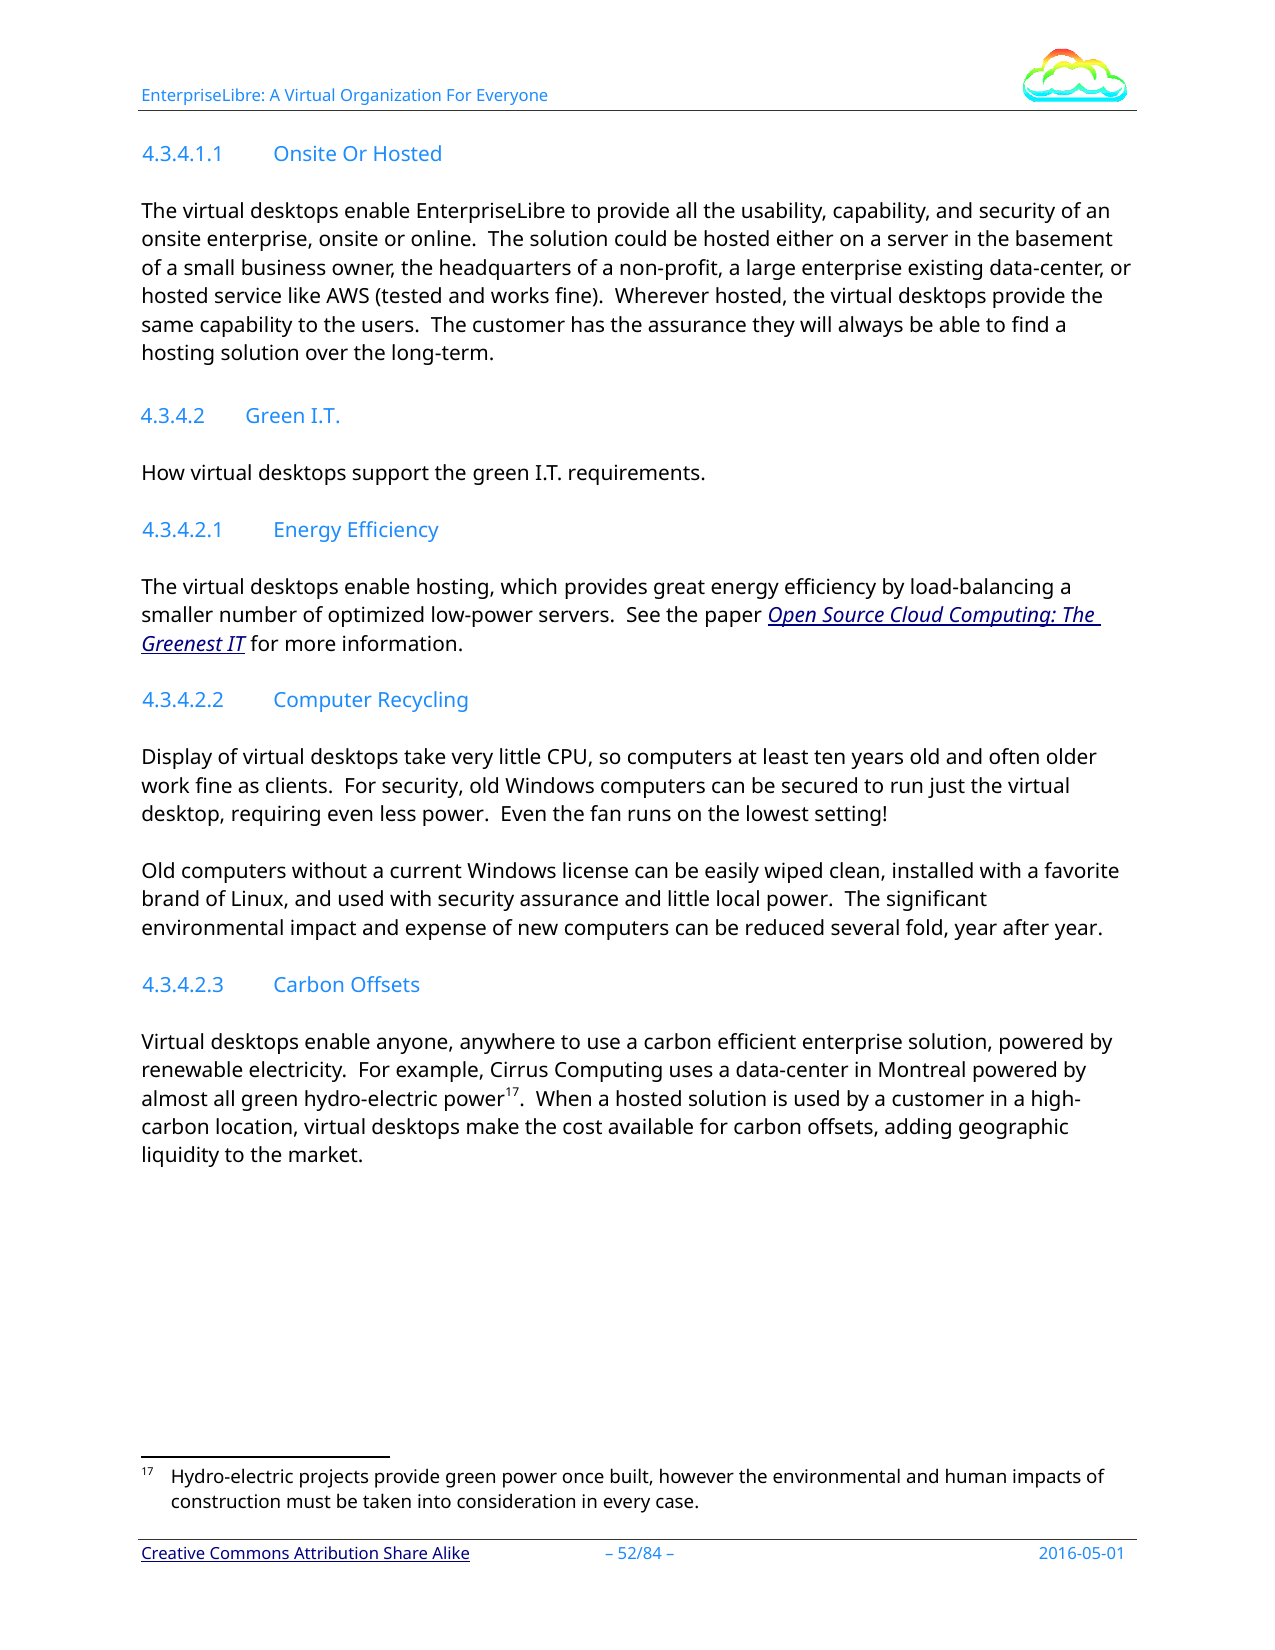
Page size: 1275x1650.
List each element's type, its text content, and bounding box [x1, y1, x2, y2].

picture [1022, 47, 1128, 102]
text Hydro-electric projects provide green power once built, however the environmental and human impacts of construction must be taken into consideration in every case. [141, 1463, 1134, 1514]
text The virtual desktops enable EnterpriseLibre to provide all the usability, capability, and security of an onsite enterprise, onsite or online. The solution could be hosted either on a server in the basement of a small business owner, the headquarters of a non-profit, a large enterprise existing data-center, or hosted service like AWS (tested and works fine). Wherever hosted, the virtual desktops provide the same capability to the users. The customer has the assurance they will always be able to find a hosting solution over the long-term. [141, 196, 1134, 367]
subtitle Carbon Offsets [137, 970, 1134, 998]
subtitle Onsite Or Hosted [137, 139, 1134, 168]
subtitle Computer Recycling [137, 686, 1134, 714]
subtitle Green I.T. [135, 401, 1134, 429]
text Virtual desktops enable anyone, anywhere to use a carbon efficient enterprise solution, powered by renewable electricity. For example, Cirrus Computing uses a data-center in Montreal powered by almost all green hydro-electric power. When a hosted solution is used by a customer in a high-carbon location, virtual desktops make the cost available for carbon offsets, adding geographic liquidity to the market. [141, 1027, 1134, 1169]
subtitle Energy Efficiency [137, 515, 1134, 543]
text The virtual desktops enable hosting, which provides great energy efficiency by load-balancing a smaller number of optimized low-power servers. See the paper Open Source Cloud Computing: The Greenest IT for more information. [141, 572, 1134, 657]
text Display of virtual desktops take very little CPU, so computers at least ten years old and often older work fine as clients. For security, old Windows computers can be secured to run just the virtual desktop, requiring even less power. Even the fan runs on the lowest setting! [141, 742, 1134, 828]
text How virtual desktops support the green I.T. requirements. [141, 458, 1134, 486]
text Old computers without a current Windows license can be easily wiped clean, installed with a favorite brand of Linux, and used with security assurance and little local power. The significant environmental impact and expense of new computers can be reduced several fold, year after year. [141, 856, 1134, 941]
